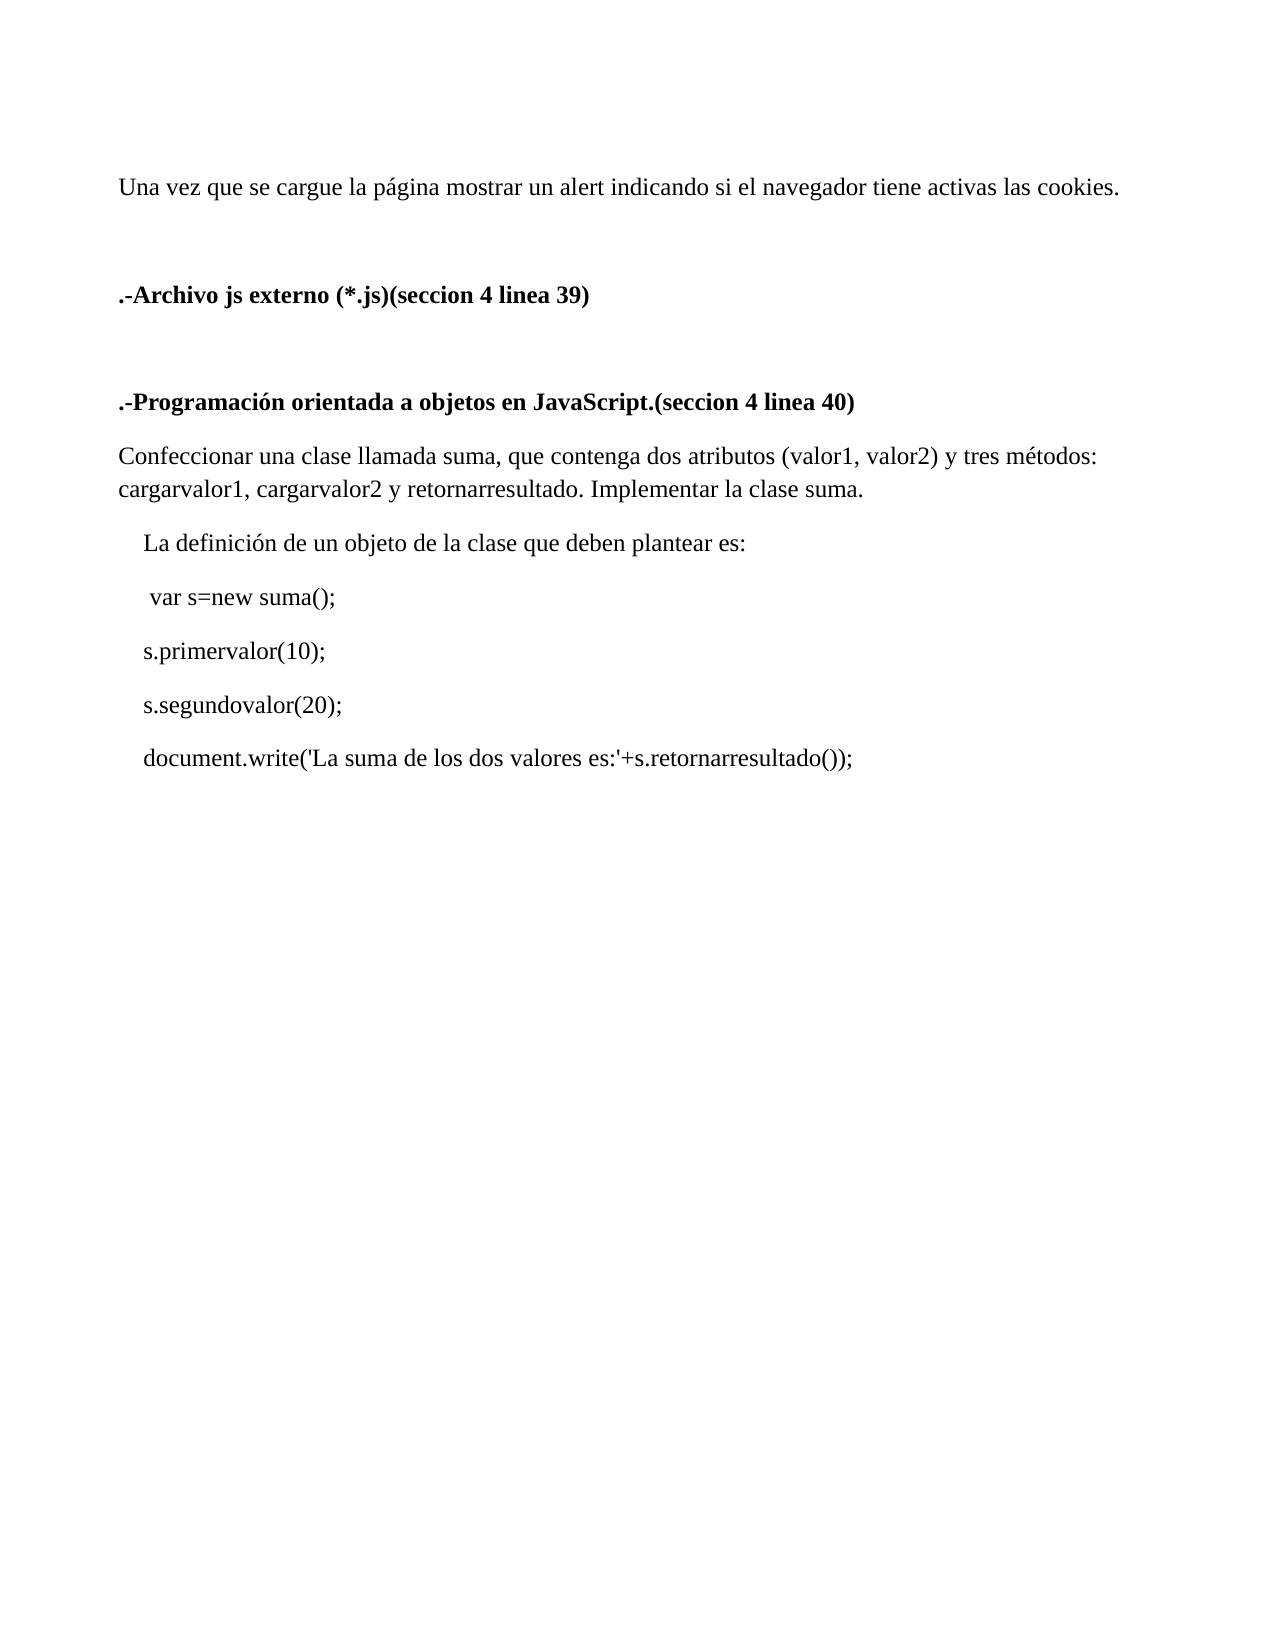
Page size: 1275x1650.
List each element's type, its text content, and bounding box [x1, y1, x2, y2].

text s.primervalor(10); [118, 636, 1157, 664]
text document.write('La suma de los dos valores es:'+s.retornarresultado()); [118, 743, 1157, 772]
text var s=new suma(); [118, 582, 1157, 611]
text s.segundovalor(20); [118, 690, 1157, 718]
text .-Programación orientada a objetos en JavaScript.(seccion 4 linea 40) [118, 387, 1157, 416]
text Confeccionar una clase llamada suma, que contenga dos atributos (valor1, valor2) y tres métodos: cargarvalor1, cargarvalor2 y retornarresultado. Implementar la clase suma. [118, 441, 1157, 503]
text La definición de un objeto de la clase que deben plantear es: [118, 528, 1157, 557]
text Una vez que se cargue la página mostrar un alert indicando si el navegador tiene activas las cookies. [118, 172, 1157, 201]
text .-Archivo js externo (*.js)(seccion 4 linea 39) [118, 280, 1157, 308]
